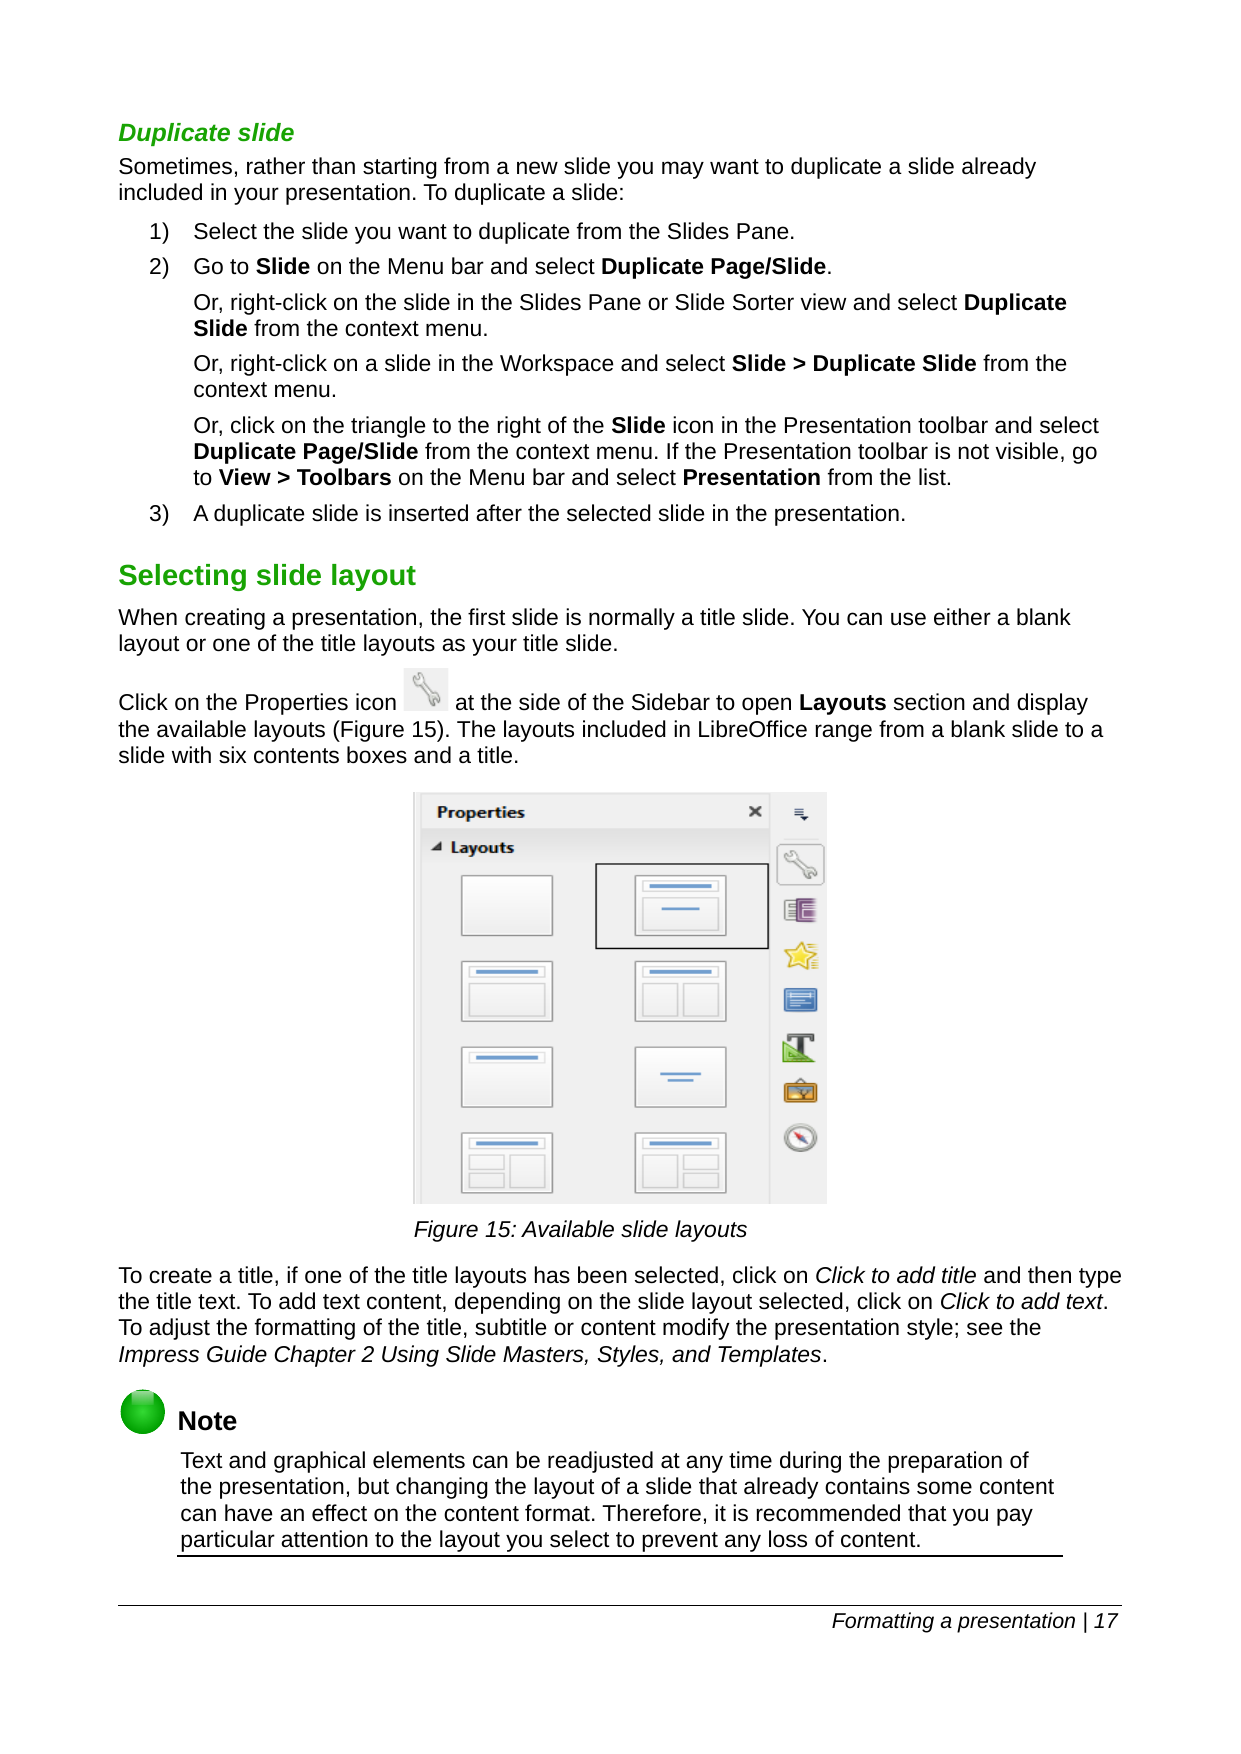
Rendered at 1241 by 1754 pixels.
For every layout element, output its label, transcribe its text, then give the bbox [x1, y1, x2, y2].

picture [413, 792, 827, 1204]
subtitle Duplicate slide [118, 118, 1122, 147]
text Text and graphical elements can be readjusted at any time during the preparation of the presentation, but changing the layout of a slide that already contains some content can have an effect on the content format. Therefore, it is recommended that you pay particular attention to the layout you select to prevent any loss of content. [177, 1444, 1063, 1555]
text When creating a presentation, the first slide is normally a title slide. You can use either a blank layout or one of the title layouts as your title slide. [118, 604, 1122, 656]
list Select the slide you want to duplicate from the Slides Pane. [169, 218, 1122, 244]
subtitle Note [118, 1387, 1122, 1436]
text Sometimes, rather than starting from a new slide you may want to duplicate a slide already included in your presentation. To duplicate a slide: [118, 153, 1122, 206]
list Or, right-click on a slide in the Workspace and select Slide > Duplicate Slide from the context menu. [165, 350, 1122, 403]
subtitle Selecting slide layout [118, 558, 1122, 592]
list Go to Slide on the Menu bar and select Duplicate Page/Slide. [169, 253, 1122, 279]
text Figure 15: Available slide layouts [413, 1216, 827, 1242]
list Or, right-click on the slide in the Slides Pane or Slide Sorter view and select Duplicate Slide from the context menu. [169, 288, 1122, 341]
text To create a title, if one of the title layouts has been selected, click on Click to add title and then type the title text. To add text content, depending on the slide layout selected, click on Click to add text. To adjust the formatting of the title, subtitle or content modify the presentation style; see the Impress Guide Chapter 2 Using Slide Masters, Styles, and Templates. [118, 1262, 1122, 1367]
list A duplicate slide is inserted after the selected slide in the presentation. [169, 499, 1122, 526]
text Click on the Properties icon at the side of the Sidebar to open Layouts section and display the available layouts (Figure 15). The layouts included in LibreOffice range from a blank slide to a slide with six contents boxes and a title. [118, 669, 1122, 768]
list Or, click on the triangle to the right of the Slide icon in the Presentation toolbar and select Duplicate Page/Slide from the context menu. If the Presentation toolbar is not visible, go to View > Toolbars on the Menu bar and select Presentation from the list. [165, 412, 1122, 491]
